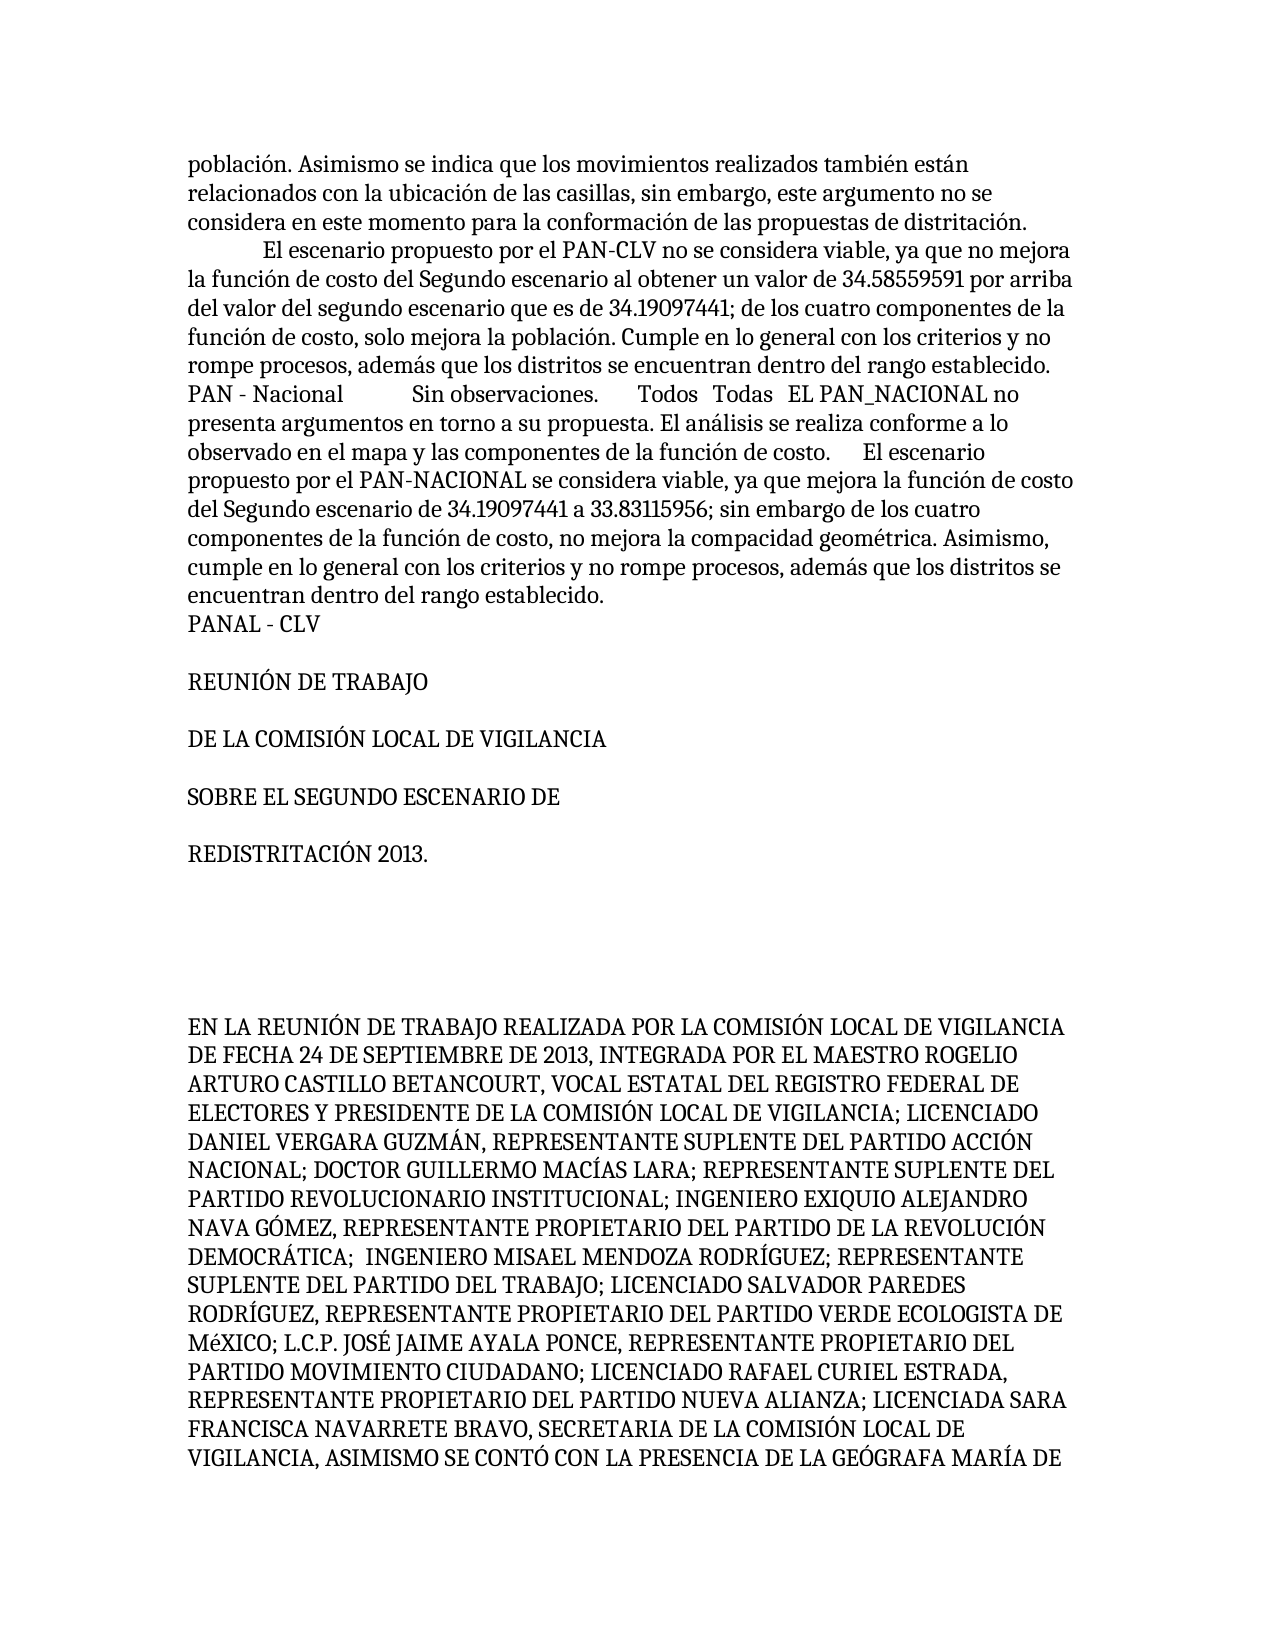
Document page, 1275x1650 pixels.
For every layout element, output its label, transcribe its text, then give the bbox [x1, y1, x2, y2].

text población. Asimismo se indica que los movimientos realizados también están relacionados con la ubicación de las casillas, sin embargo, este argumento no se considera en este momento para la conformación de las propuestas de distritación. El escenario propuesto por el PAN-CLV no se considera viable, ya que no mejora la función de costo del Segundo escenario al obtener un valor de 34.58559591 por arriba del valor del segundo escenario que es de 34.19097441; de los cuatro componentes de la función de costo, solo mejora la población. Cumple en lo general con los criterios y no rompe procesos, además que los distritos se encuentran dentro del rango establecido. [187, 150, 1087, 380]
text REDISTRITACIÓN 2013. [187, 840, 1087, 869]
text SOBRE EL SEGUNDO ESCENARIO DE [187, 782, 1087, 811]
text PAN - Nacional Sin observaciones. Todos Todas EL PAN_NACIONAL no presenta argumentos en torno a su propuesta. El análisis se realiza conforme a lo observado en el mapa y las componentes de la función de costo. El escenario propuesto por el PAN-NACIONAL se considera viable, ya que mejora la función de costo del Segundo escenario de 34.19097441 a 33.83115956; sin embargo de los cuatro componentes de la función de costo, no mejora la compacidad geométrica. Asimismo, cumple en lo general con los criterios y no rompe procesos, además que los distritos se encuentran dentro del rango establecido. [187, 380, 1087, 610]
text REUNIÓN DE TRABAJO [187, 667, 1087, 696]
text DE LA COMISIÓN LOCAL DE VIGILANCIA [187, 725, 1087, 754]
text EN LA REUNIÓN DE TRABAJO REALIZADA POR LA COMISIÓN LOCAL DE VIGILANCIA DE FECHA 24 DE SEPTIEMBRE DE 2013, INTEGRADA POR EL MAESTRO ROGELIO ARTURO CASTILLO BETANCOURT, VOCAL ESTATAL DEL REGISTRO FEDERAL DE ELECTORES Y PRESIDENTE DE LA COMISIÓN LOCAL DE VIGILANCIA; LICENCIADO DANIEL VERGARA GUZMÁN, REPRESENTANTE SUPLENTE DEL PARTIDO ACCIÓN NACIONAL; DOCTOR GUILLERMO MACÍAS LARA; REPRESENTANTE SUPLENTE DEL PARTIDO REVOLUCIONARIO INSTITUCIONAL; INGENIERO EXIQUIO ALEJANDRO NAVA GÓMEZ, REPRESENTANTE PROPIETARIO DEL PARTIDO DE LA REVOLUCIÓN DEMOCRÁTICA; INGENIERO MISAEL MENDOZA RODRÍGUEZ; REPRESENTANTE SUPLENTE DEL PARTIDO DEL TRABAJO; LICENCIADO SALVADOR PAREDES RODRÍGUEZ, REPRESENTANTE PROPIETARIO DEL PARTIDO VERDE ECOLOGISTA DE MéXICO; L.C.P. JOSÉ JAIME AYALA PONCE, REPRESENTANTE PROPIETARIO DEL PARTIDO MOVIMIENTO CIUDADANO; LICENCIADO RAFAEL CURIEL ESTRADA, REPRESENTANTE PROPIETARIO DEL PARTIDO NUEVA ALIANZA; LICENCIADA SARA FRANCISCA NAVARRETE BRAVO, SECRETARIA DE LA COMISIÓN LOCAL DE VIGILANCIA, ASIMISMO SE CONTÓ CON LA PRESENCIA DE LA GEÓGRAFA MARÍA DE [187, 1012, 1087, 1472]
text PANAL - CLV [187, 610, 1087, 639]
